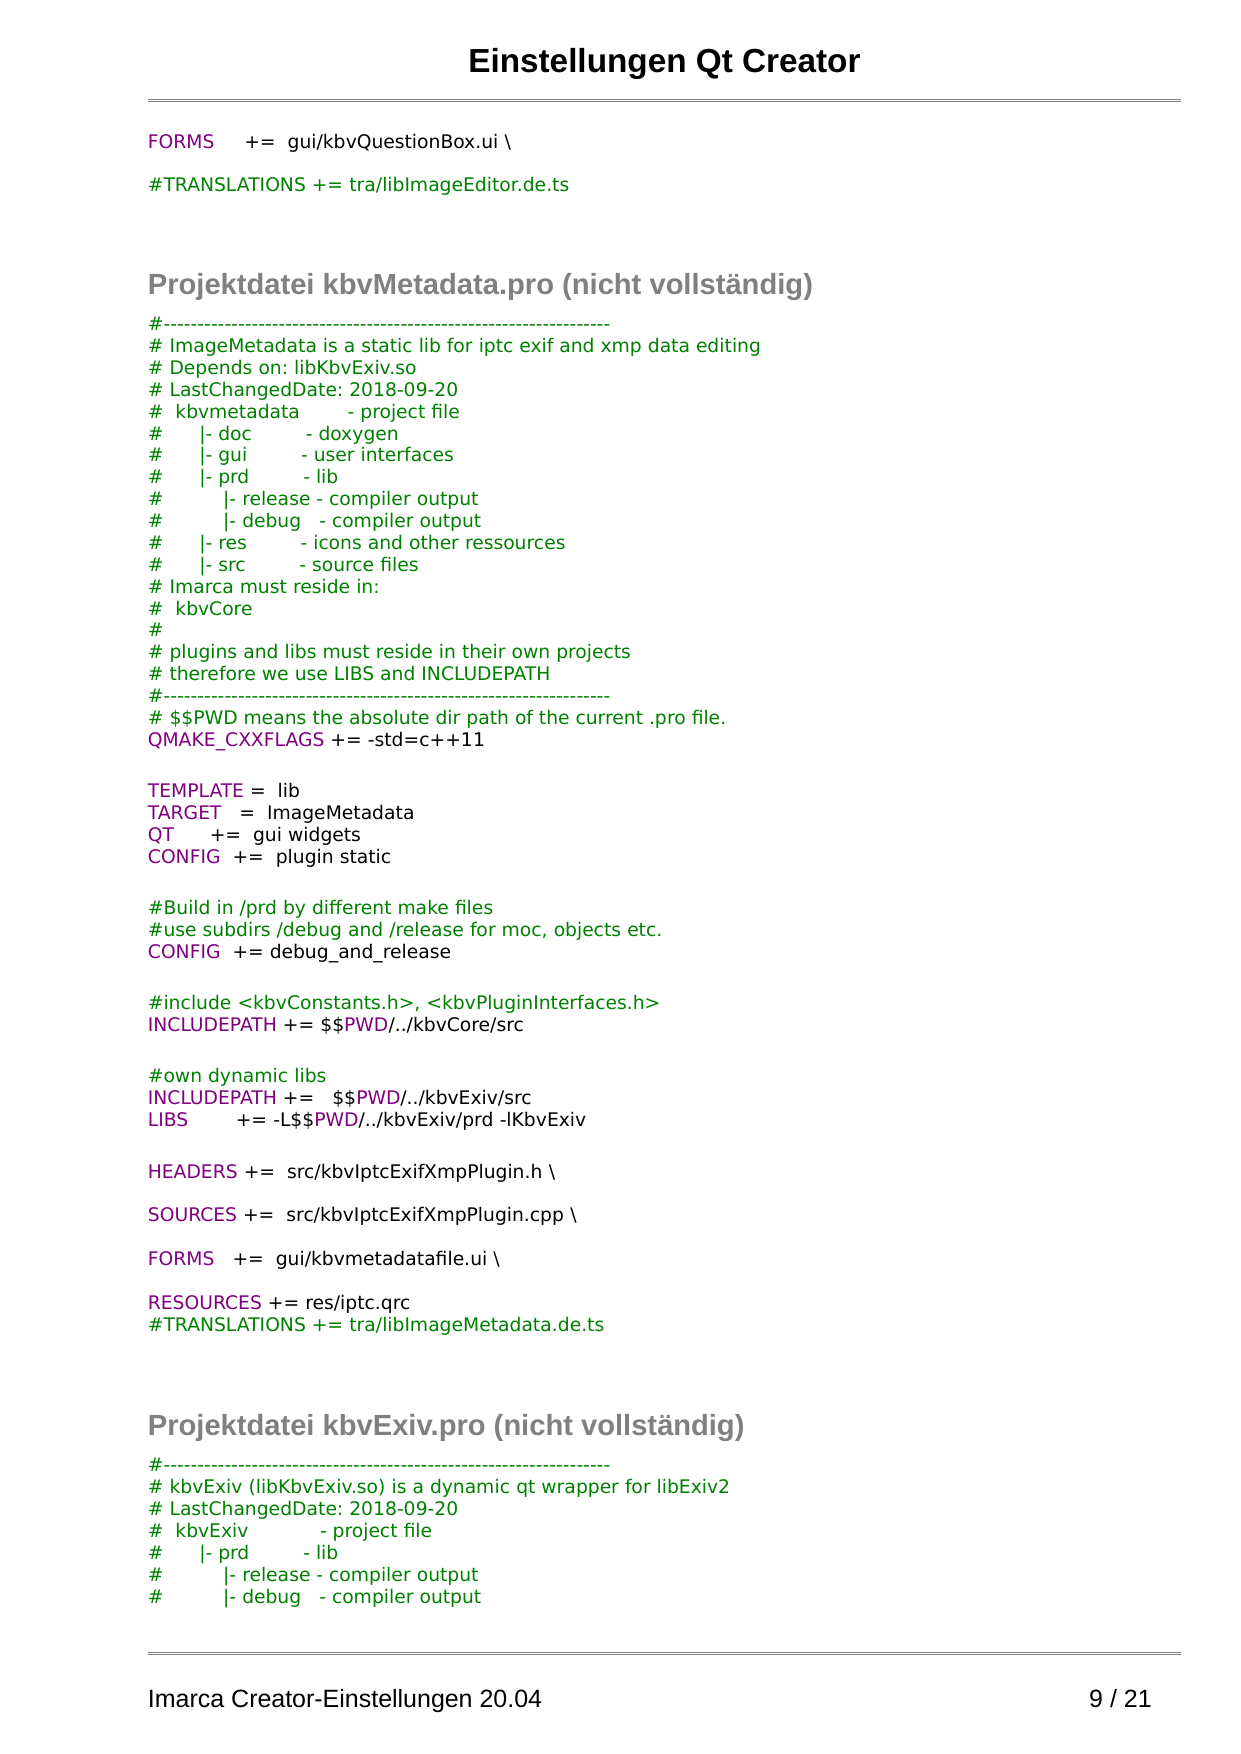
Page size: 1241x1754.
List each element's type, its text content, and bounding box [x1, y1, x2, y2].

text #TRANSLATIONS += tra/libImageEditor.de.ts [148, 174, 1181, 196]
text FORMS += gui/kbvQuestionBox.ui \ [148, 131, 1181, 153]
text #------------------------------------------------------------------ [148, 1454, 1181, 1476]
subtitle Projektdatei kbvExiv.pro (nicht vollständig) [148, 1408, 1181, 1442]
text #------------------------------------------------------------------ [148, 685, 1181, 707]
text # LastChangedDate: 2018-09-20 [148, 1498, 1181, 1520]
text # |- src - source files [148, 554, 1181, 576]
text # |- prd - lib [148, 466, 1181, 488]
text QMAKE_CXXFLAGS += -std=c++11 [148, 729, 1181, 751]
text # kbvExiv (libKbvExiv.so) is a dynamic qt wrapper for libExiv2 [148, 1476, 1181, 1498]
text # therefore we use LIBS and INCLUDEPATH [148, 663, 1181, 685]
text # kbvCore [148, 598, 1181, 619]
text # kbvExiv - project file [148, 1520, 1181, 1542]
text INCLUDEPATH += $$PWD/../kbvExiv/src [148, 1087, 1181, 1109]
text INCLUDEPATH += $$PWD/../kbvCore/src [148, 1014, 1181, 1036]
text #TRANSLATIONS += tra/libImageMetadata.de.ts [148, 1314, 1181, 1336]
text # |- prd - lib [148, 1542, 1181, 1564]
text # |- debug - compiler output [148, 510, 1181, 532]
text QT += gui widgets [148, 824, 1181, 846]
text # LastChangedDate: 2018-09-20 [148, 379, 1181, 401]
text # ImageMetadata is a static lib for iptc exif and xmp data editing [148, 335, 1181, 357]
text # [148, 619, 1181, 641]
text CONFIG += plugin static [148, 846, 1181, 868]
text FORMS += gui/kbvmetadatafile.ui \ [148, 1248, 1181, 1270]
text TARGET = ImageMetadata [148, 802, 1181, 824]
text RESOURCES += res/iptc.qrc [148, 1292, 1181, 1314]
text SOURCES += src/kbvIptcExifXmpPlugin.cpp \ [148, 1204, 1181, 1226]
text #own dynamic libs [148, 1066, 1181, 1087]
text HEADERS += src/kbvIptcExifXmpPlugin.h \ [148, 1161, 1181, 1182]
text # |- debug - compiler output [148, 1586, 1181, 1608]
text # |- release - compiler output [148, 1564, 1181, 1586]
text #------------------------------------------------------------------ [148, 313, 1181, 335]
text # |- gui - user interfaces [148, 444, 1181, 466]
text #Build in /prd by different make files [148, 897, 1181, 919]
text # |- res - icons and other ressources [148, 532, 1181, 554]
text # Imarca must reside in: [148, 576, 1181, 598]
subtitle Projektdatei kbvMetadata.pro (nicht vollständig) [148, 267, 1181, 301]
text TEMPLATE = lib [148, 780, 1181, 802]
text # |- release - compiler output [148, 488, 1181, 510]
text # $$PWD means the absolute dir path of the current .pro file. [148, 707, 1181, 729]
text #use subdirs /debug and /release for moc, objects etc. [148, 919, 1181, 941]
text # |- doc - doxygen [148, 423, 1181, 444]
text # Depends on: libKbvExiv.so [148, 357, 1181, 379]
text #include <kbvConstants.h>, <kbvPluginInterfaces.h> [148, 992, 1181, 1014]
text # kbvmetadata - project file [148, 401, 1181, 423]
text LIBS += -L$$PWD/../kbvExiv/prd -lKbvExiv [148, 1109, 1181, 1131]
text CONFIG += debug_and_release [148, 941, 1181, 963]
text # plugins and libs must reside in their own projects [148, 641, 1181, 663]
